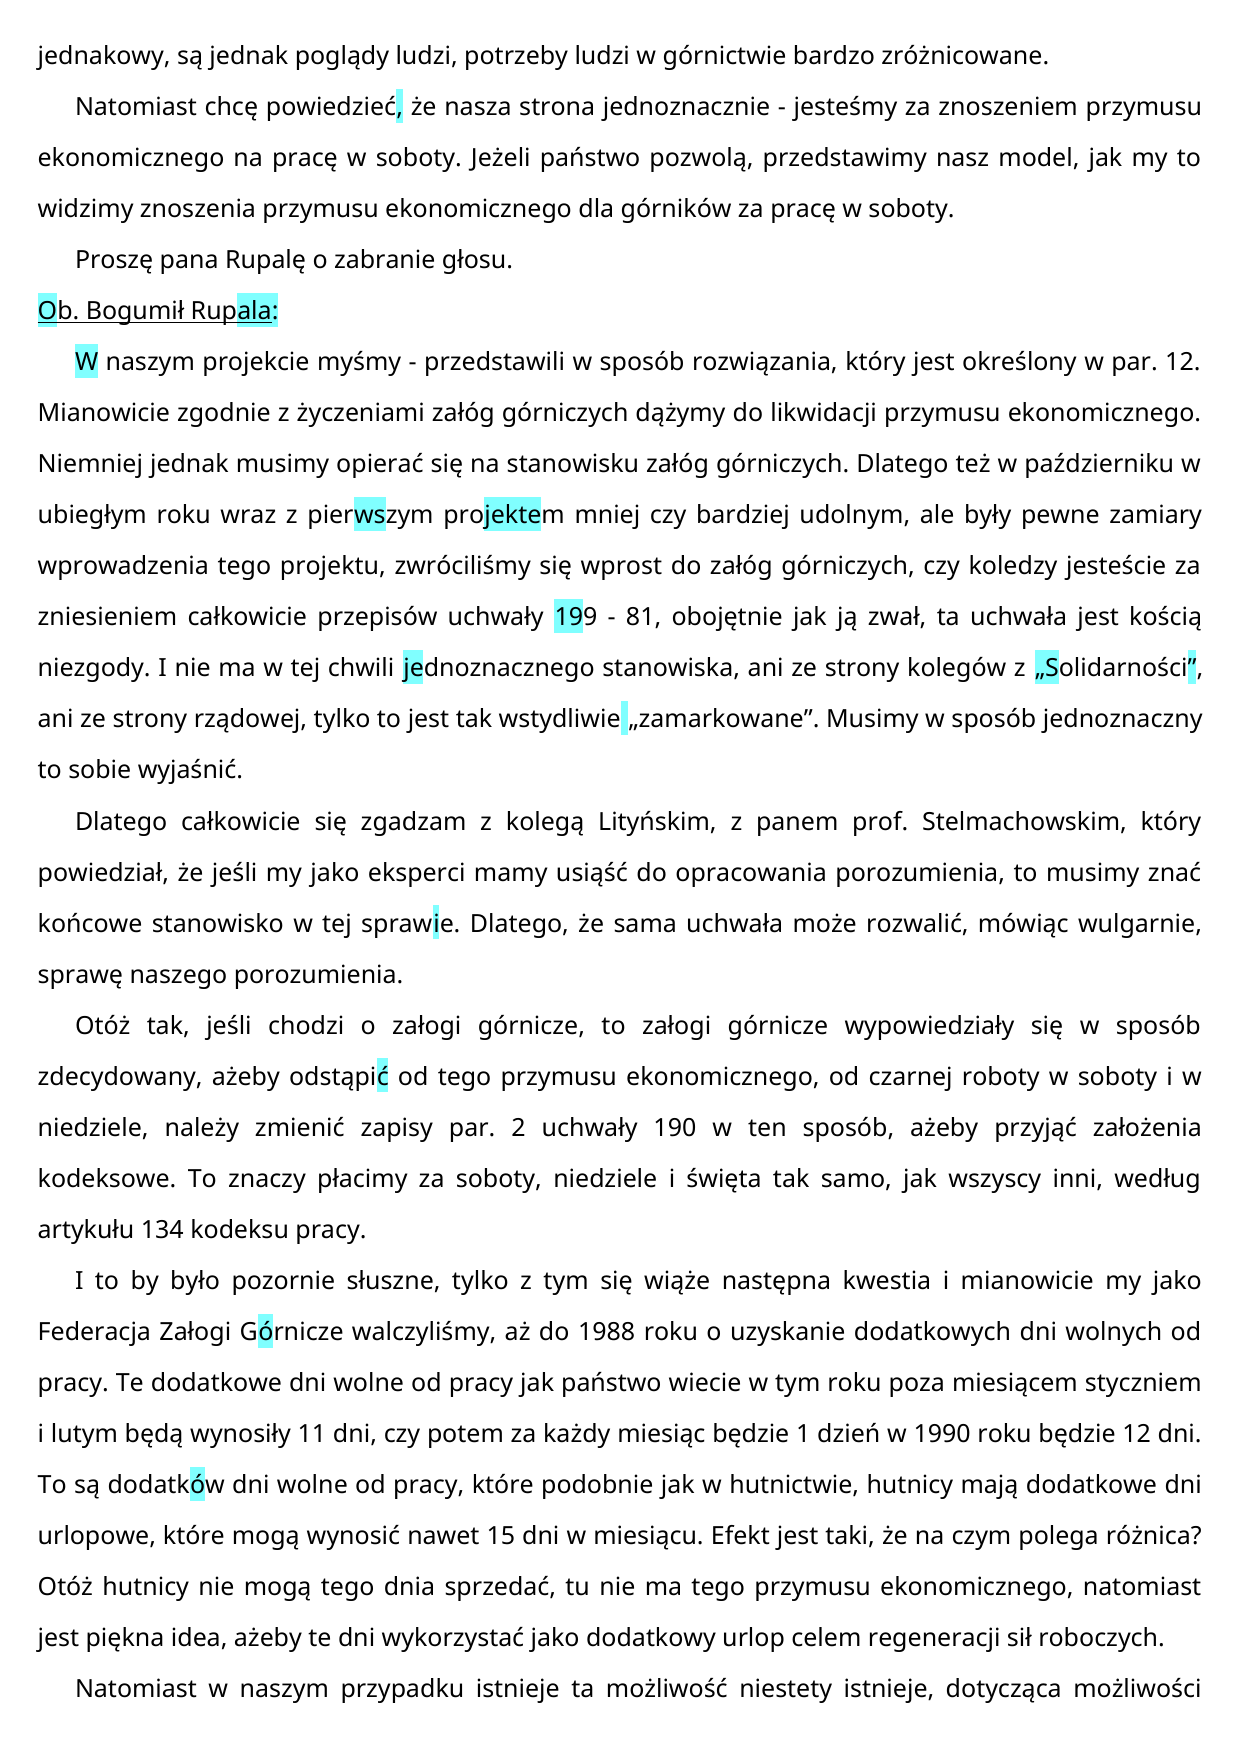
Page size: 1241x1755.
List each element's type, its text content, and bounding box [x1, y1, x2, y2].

text W naszym projekcie myśmy - przedstawili w sposób rozwiązania, który jest określony w par. 12. Mianowicie zgodnie z życzeniami załóg górniczych dążymy do likwidacji przymusu ekonomicznego. Niemniej jednak musimy opierać się na stanowisku załóg górniczych. Dlatego też w październiku w ubiegłym roku wraz z pierwszym projektem mniej czy bardziej udolnym, ale były pewne zamiary wprowadzenia tego projektu, zwróciliśmy się wprost do załóg górniczych, czy koledzy jesteście za zniesieniem całkowicie przepisów uchwały 199 - 81, obojętnie jak ją zwał, ta uchwała jest kością niezgody. I nie ma w tej chwili jednoznacznego stanowiska, ani ze strony kolegów z „Solidarności”, ani ze strony rządowej, tylko to jest tak wstydliwie „zamarkowane”. Musimy w sposób jednoznaczny to sobie wyjaśnić. [37, 344, 1203, 786]
text I to by było pozornie słuszne, tylko z tym się wiąże następna kwestia i mianowicie my jako Federacja Załogi Górnicze walczyliśmy, aż do 1988 roku o uzyskanie dodatkowych dni wolnych od pracy. Te dodatkowe dni wolne od pracy jak państwo wiecie w tym roku poza miesiącem styczniem i lutym będą wynosiły 11 dni, czy potem za każdy miesiąc będzie 1 dzień w 1990 roku będzie 12 dni. To są dodatków dni wolne od pracy, które podobnie jak w hutnictwie, hutnicy mają dodatkowe dni urlopowe, które mogą wynosić nawet 15 dni w miesiącu. Efekt jest taki, że na czym polega różnica? Otóż hutnicy nie mogą tego dnia sprzedać, tu nie ma tego przymusu ekonomicznego, natomiast jest piękna idea, ażeby te dni wykorzystać jako dodatkowy urlop celem regeneracji sił roboczych. [37, 1262, 1203, 1654]
text jednakowy, są jednak poglądy ludzi, potrzeby ludzi w górnictwie bardzo zróżnicowane. [37, 37, 1203, 72]
text Ob. Bogumił Rupala: [37, 293, 1203, 327]
text Proszę pana Rupalę o zabranie głosu. [37, 242, 1203, 276]
text Dlatego całkowicie się zgadzam z kolegą Lityńskim, z panem prof. Stelmachowskim, który powiedział, że jeśli my jako eksperci mamy usiąść do opracowania porozumienia, to musimy znać końcowe stanowisko w tej sprawie. Dlatego, że sama uchwała może rozwalić, mówiąc wulgarnie, sprawę naszego porozumienia. [37, 803, 1203, 990]
text Natomiast chcę powiedzieć, że nasza strona jednoznacznie - jesteśmy za znoszeniem przymusu ekonomicznego na pracę w soboty. Jeżeli państwo pozwolą, przedstawimy nasz model, jak my to widzimy znoszenia przymusu ekonomicznego dla górników za pracę w soboty. [37, 88, 1203, 225]
text Natomiast w naszym przypadku istnieje ta możliwość niestety istnieje, dotycząca możliwości [37, 1671, 1203, 1705]
text Otóż tak, jeśli chodzi o załogi górnicze, to załogi górnicze wypowiedziały się w sposób zdecydowany, ażeby odstąpić od tego przymusu ekonomicznego, od czarnej roboty w soboty i w niedziele, należy zmienić zapisy par. 2 uchwały 190 w ten sposób, ażeby przyjąć założenia kodeksowe. To znaczy płacimy za soboty, niedziele i święta tak samo, jak wszyscy inni, według artykułu 134 kodeksu pracy. [37, 1007, 1203, 1246]
